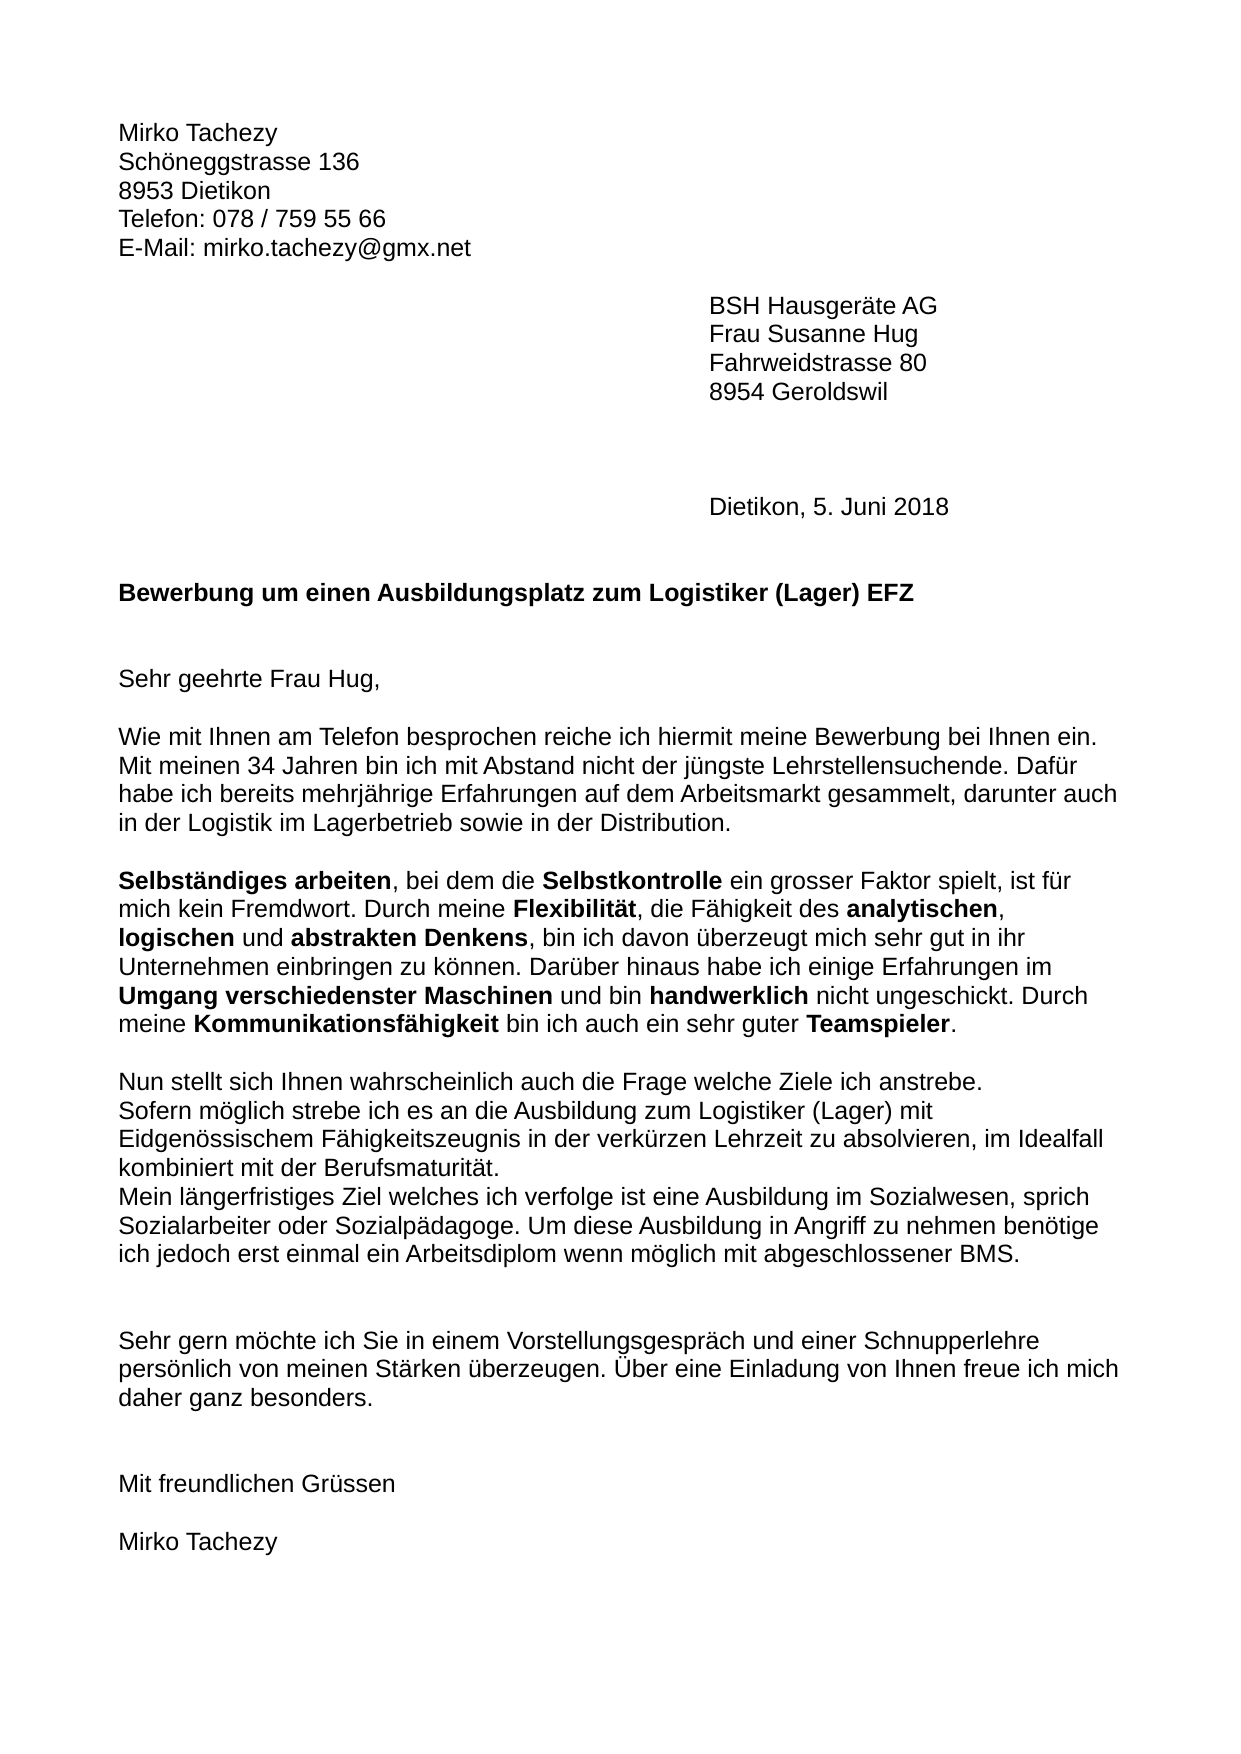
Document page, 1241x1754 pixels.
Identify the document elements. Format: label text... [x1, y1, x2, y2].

text Fahrweidstrasse 80 [118, 348, 1122, 377]
text Sozialarbeiter oder Sozialpädagoge. Um diese Ausbildung in Angriff zu nehmen benötige ich jedoch erst einmal ein Arbeitsdiplom wenn möglich mit abgeschlossener BMS. [118, 1211, 1122, 1268]
text Nun stellt sich Ihnen wahrscheinlich auch die Frage welche Ziele ich anstrebe. [118, 1038, 1122, 1096]
text Mit freundlichen Grüssen [118, 1469, 1122, 1527]
text 8954 Geroldswil [118, 377, 1122, 406]
text Mein längerfristiges Ziel welches ich verfolge ist eine Ausbildung im Sozialwesen, sprich [118, 1182, 1122, 1211]
text Selbständiges arbeiten, bei dem die Selbstkontrolle ein grosser Faktor spielt, ist für mich kein Fremdwort. Durch meine Flexibilität, die Fähigkeit des analytischen, logischen und abstrakten Denkens, bin ich davon überzeugt mich sehr gut in ihr Unternehmen einbringen zu können. Darüber hinaus habe ich einige Erfahrungen im Umgang verschiedenster Maschinen und bin handwerklich nicht ungeschickt. Durch meine Kommunikationsfähigkeit bin ich auch ein sehr guter Teamspieler. [118, 866, 1122, 1038]
text Sofern möglich strebe ich es an die Ausbildung zum Logistiker (Lager) mit Eidgenössischem Fähigkeitszeugnis in der verkürzen Lehrzeit zu absolvieren, im Idealfall kombiniert mit der Berufsmaturität. [118, 1096, 1122, 1182]
text Mirko Tachezy [118, 1527, 1122, 1556]
text Bewerbung um einen Ausbildungsplatz zum Logistiker (Lager) EFZ [118, 521, 1122, 607]
text Sehr geehrte Frau Hug, [118, 607, 1122, 693]
text Dietikon, 5. Juni 2018 [118, 492, 1122, 521]
text Telefon: 078 / 759 55 66 E-Mail: mirko.tachezy@gmx.net BSH Hausgeräte AG [118, 204, 1122, 319]
text Mirko Tachezy Schöneggstrasse 136 8953 Dietikon [118, 118, 1122, 204]
text Sehr gern möchte ich Sie in einem Vorstellungsgespräch und einer Schnupperlehre persönlich von meinen Stärken überzeugen. Über eine Einladung von Ihnen freue ich mich daher ganz besonders. [118, 1326, 1122, 1412]
text Wie mit Ihnen am Telefon besprochen reiche ich hiermit meine Bewerbung bei Ihnen ein. Mit meinen 34 Jahren bin ich mit Abstand nicht der jüngste Lehrstellensuchende. Dafür habe ich bereits mehrjährige Erfahrungen auf dem Arbeitsmarkt gesammelt, darunter auch in der Logistik im Lagerbetrieb sowie in der Distribution. [118, 722, 1122, 837]
text Frau Susanne Hug [118, 319, 1122, 348]
